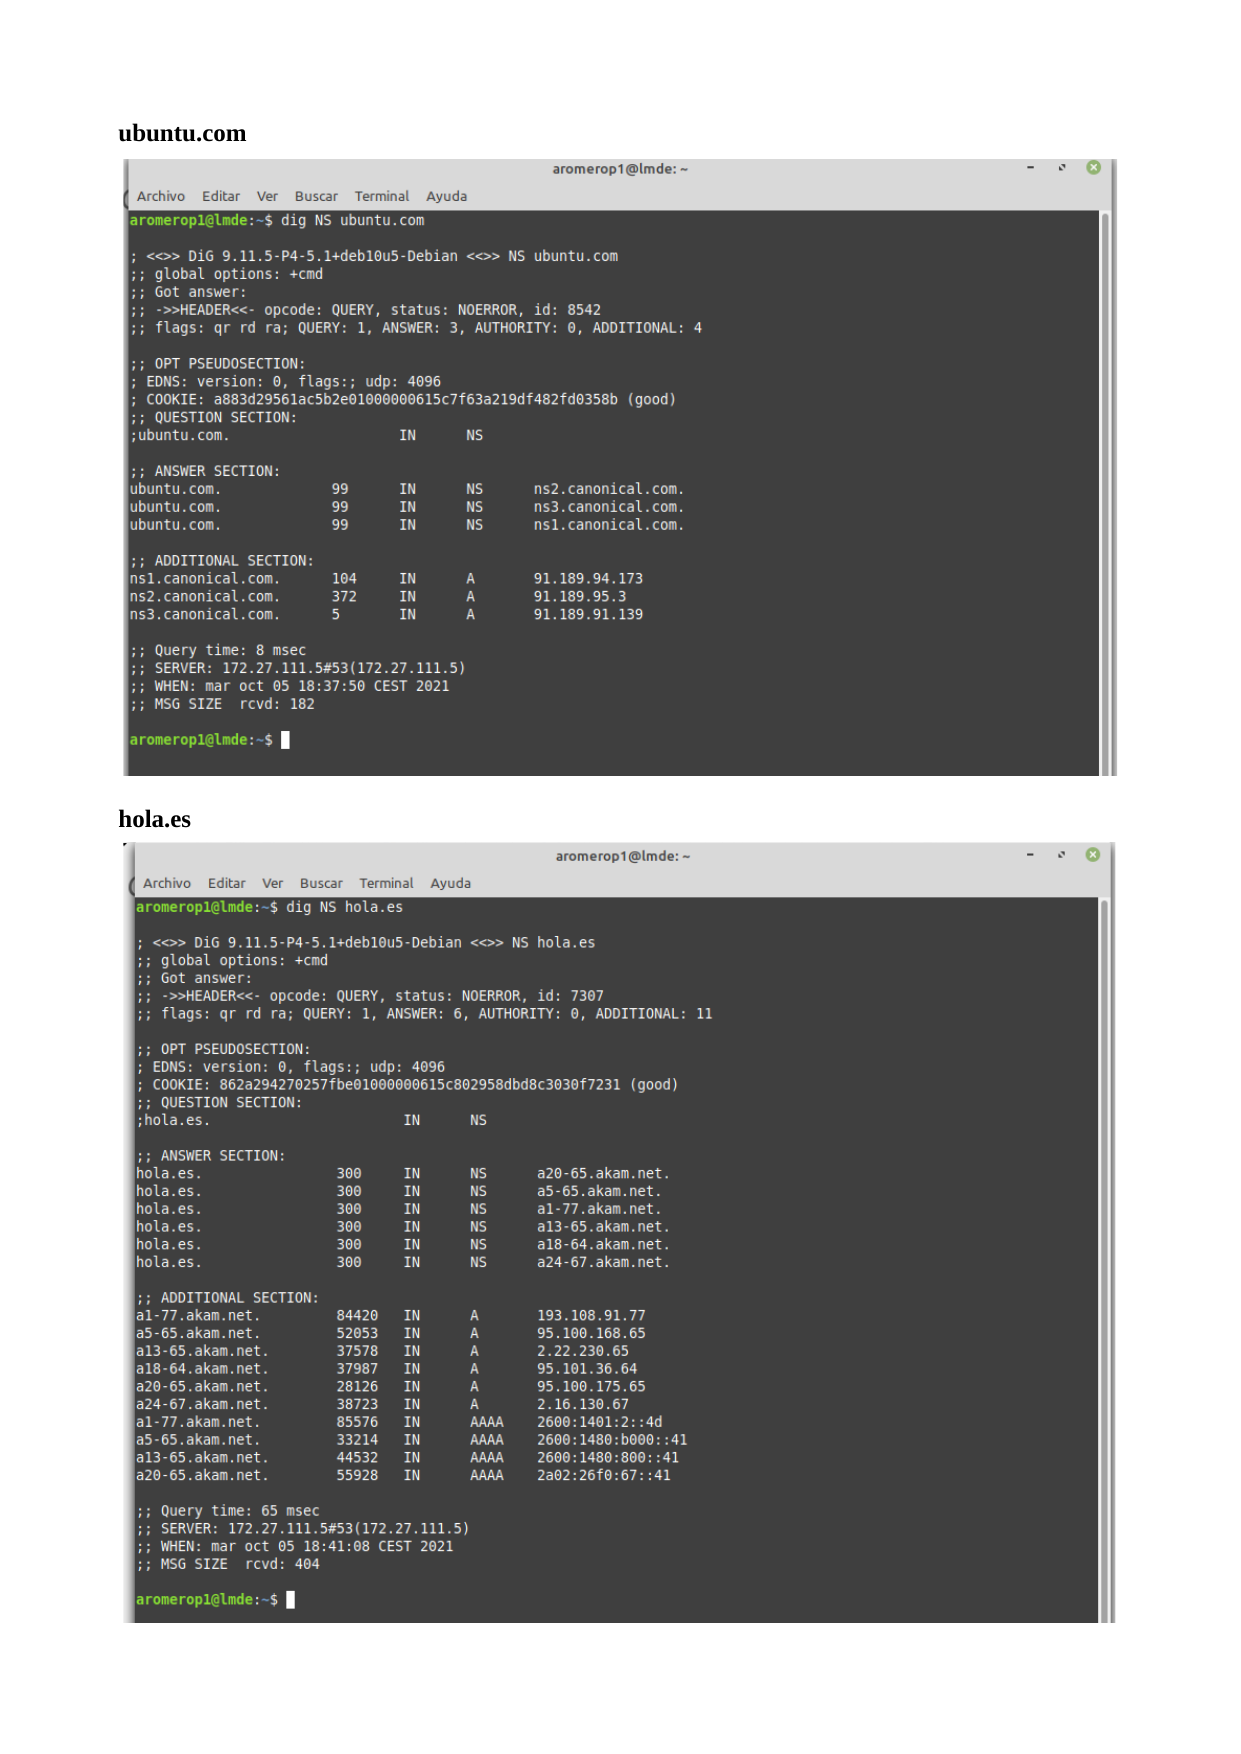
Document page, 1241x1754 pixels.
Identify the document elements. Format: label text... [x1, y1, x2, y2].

picture [123, 842, 1110, 1623]
text hola.es [118, 804, 1122, 833]
picture [123, 159, 1112, 776]
text ubuntu.com [118, 118, 1122, 147]
